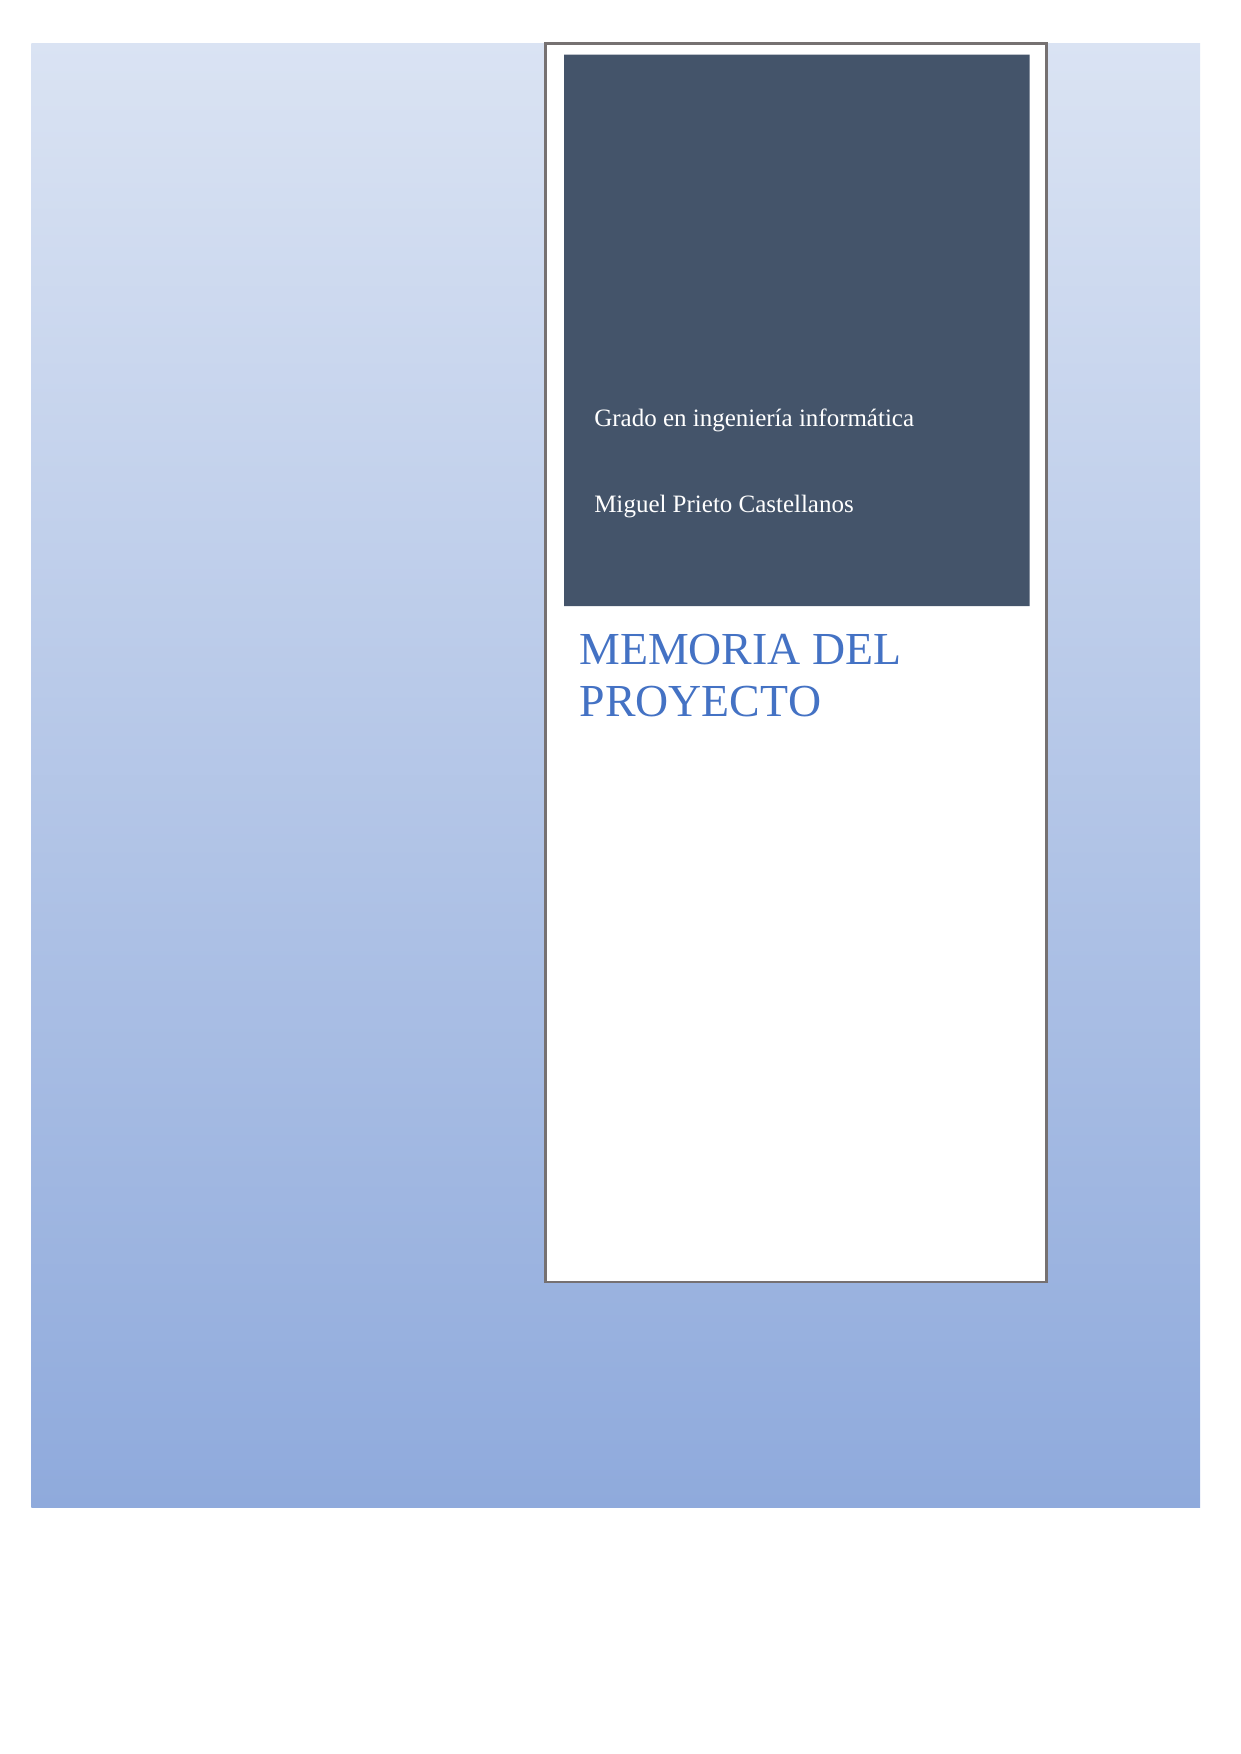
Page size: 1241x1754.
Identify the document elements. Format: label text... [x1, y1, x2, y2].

text MEMORIA DEL PROYECTO [579, 621, 1002, 727]
text Grado en ingeniería informática [594, 403, 1000, 431]
text Miguel Prieto Castellanos [594, 489, 1000, 518]
